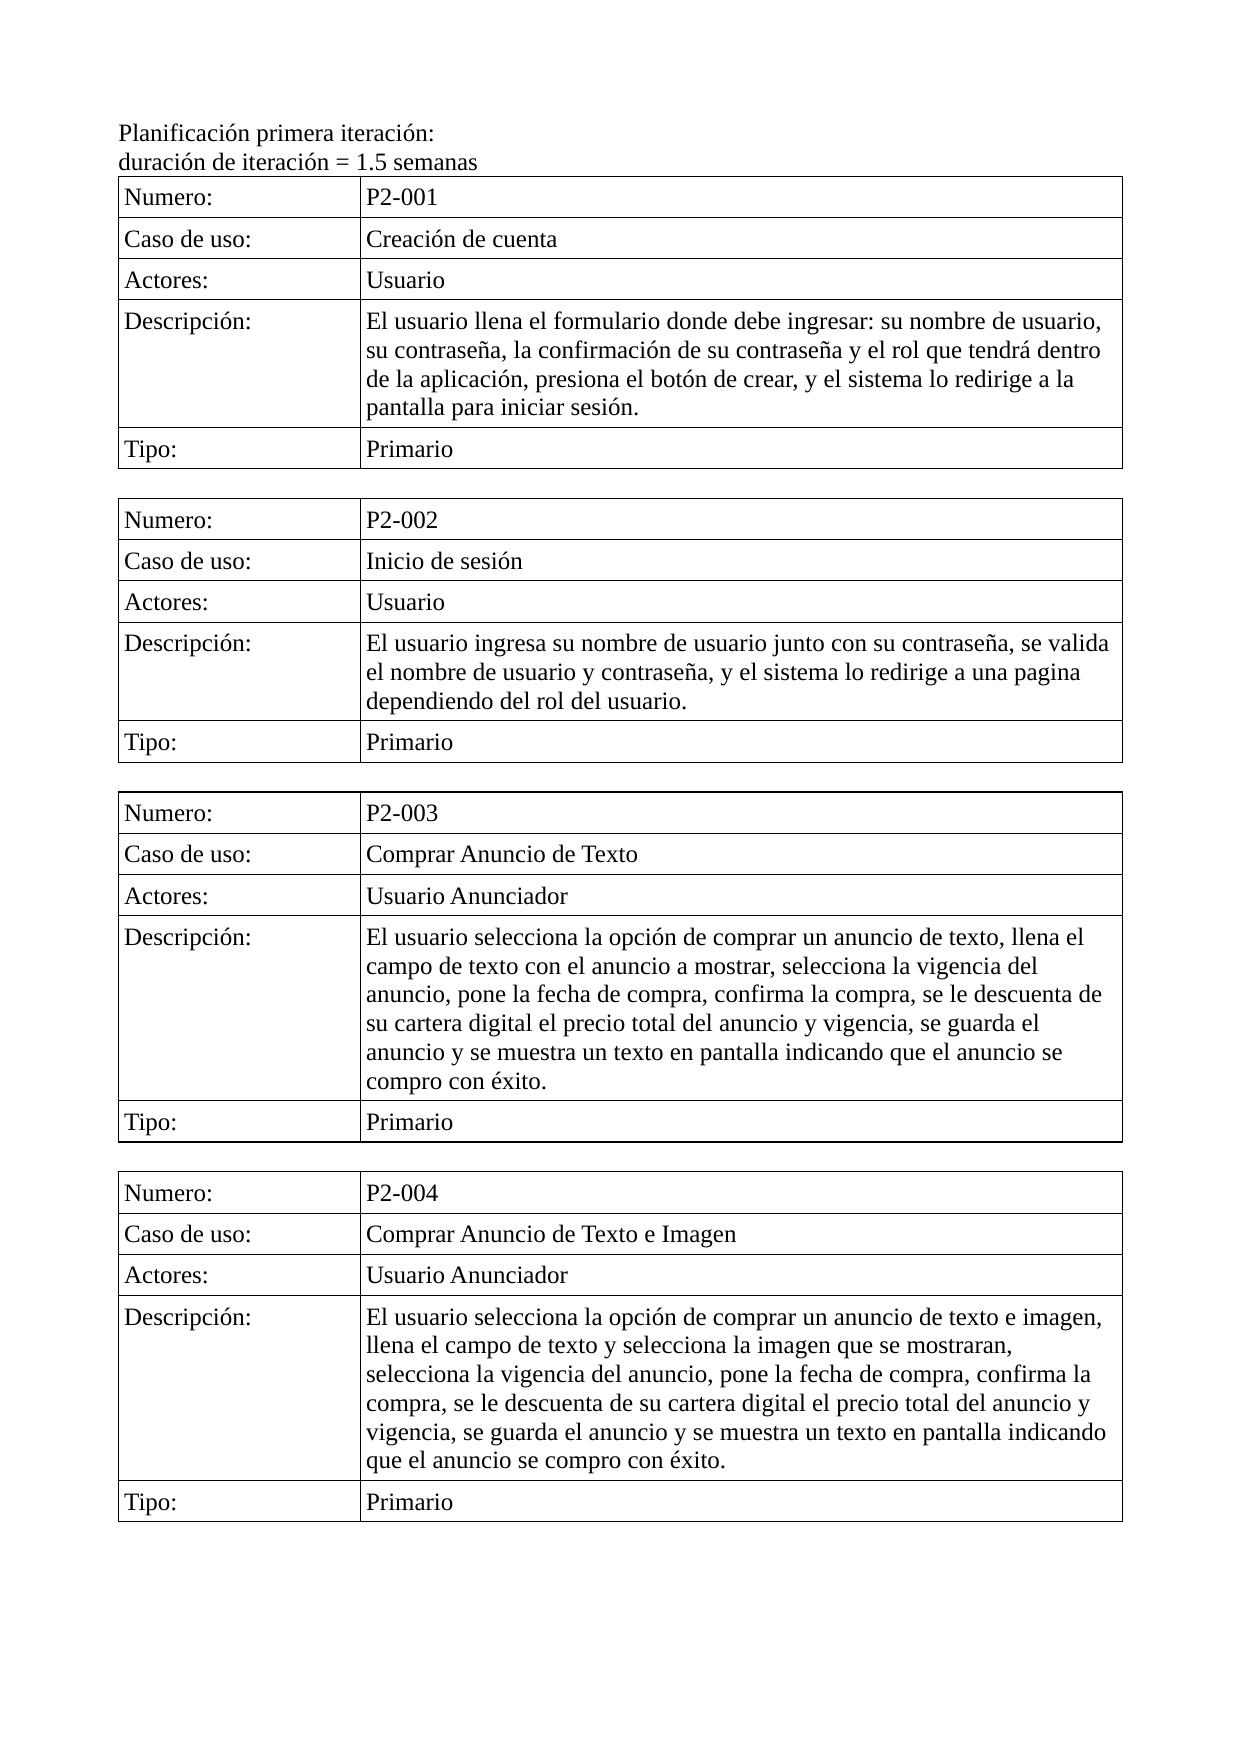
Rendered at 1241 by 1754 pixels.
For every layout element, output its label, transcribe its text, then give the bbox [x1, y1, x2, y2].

table_cell Actores: [119, 259, 360, 299]
table_cell Descripción: [119, 623, 360, 720]
text Planificación primera iteración: [118, 118, 1122, 147]
text duración de iteración = 1.5 semanas [118, 147, 1122, 176]
table_header P2-002 [361, 499, 1122, 539]
table_cell Primario [361, 1481, 1122, 1521]
table_cell Comprar Anuncio de Texto e Imagen [361, 1214, 1122, 1254]
table_header Numero: [119, 499, 360, 539]
table_cell Creación de cuenta [361, 218, 1122, 258]
table_cell Descripción: [119, 300, 360, 427]
table_cell Primario [361, 721, 1122, 762]
table_cell Caso de uso: [119, 540, 360, 580]
table_cell Usuario [361, 581, 1122, 622]
table_cell Tipo: [119, 428, 360, 468]
table_cell Actores: [119, 875, 360, 915]
table_cell Descripción: [119, 1296, 360, 1480]
table_cell Primario [361, 1101, 1122, 1141]
table_header Numero: [119, 1172, 360, 1212]
table_header Numero: [119, 177, 360, 217]
table_cell Inicio de sesión [361, 540, 1122, 580]
table_cell Primario [361, 428, 1122, 468]
table_cell El usuario selecciona la opción de comprar un anuncio de texto, llena el campo de texto con el anuncio a mostrar, selecciona la vigencia del anuncio, pone la fecha de compra, confirma la compra, se le descuenta de su cartera digital el precio total del anuncio y vigencia, se guarda el anuncio y se muestra un texto en pantalla indicando que el anuncio se compro con éxito. [361, 916, 1122, 1100]
table_cell Actores: [119, 1255, 360, 1295]
table_cell Usuario Anunciador [361, 875, 1122, 915]
table_header P2-003 [361, 793, 1122, 833]
table_cell Caso de uso: [119, 218, 360, 258]
table_cell Comprar Anuncio de Texto [361, 834, 1122, 874]
table_header P2-004 [361, 1172, 1122, 1212]
table_cell Usuario Anunciador [361, 1255, 1122, 1295]
table_header P2-001 [361, 177, 1122, 217]
table_cell Tipo: [119, 1481, 360, 1521]
table_cell Usuario [361, 259, 1122, 299]
table_cell El usuario llena el formulario donde debe ingresar: su nombre de usuario, su contraseña, la confirmación de su contraseña y el rol que tendrá dentro de la aplicación, presiona el botón de crear, y el sistema lo redirige a la pantalla para iniciar sesión. [361, 300, 1122, 427]
table_cell Tipo: [119, 1101, 360, 1141]
table_cell Actores: [119, 581, 360, 622]
table_cell El usuario ingresa su nombre de usuario junto con su contraseña, se valida el nombre de usuario y contraseña, y el sistema lo redirige a una pagina dependiendo del rol del usuario. [361, 623, 1122, 720]
table_header Numero: [119, 793, 360, 833]
table_cell Caso de uso: [119, 834, 360, 874]
table_cell Tipo: [119, 721, 360, 762]
table_cell Descripción: [119, 916, 360, 1100]
table_cell El usuario selecciona la opción de comprar un anuncio de texto e imagen, llena el campo de texto y selecciona la imagen que se mostraran, selecciona la vigencia del anuncio, pone la fecha de compra, confirma la compra, se le descuenta de su cartera digital el precio total del anuncio y vigencia, se guarda el anuncio y se muestra un texto en pantalla indicando que el anuncio se compro con éxito. [361, 1296, 1122, 1480]
table_cell Caso de uso: [119, 1214, 360, 1254]
